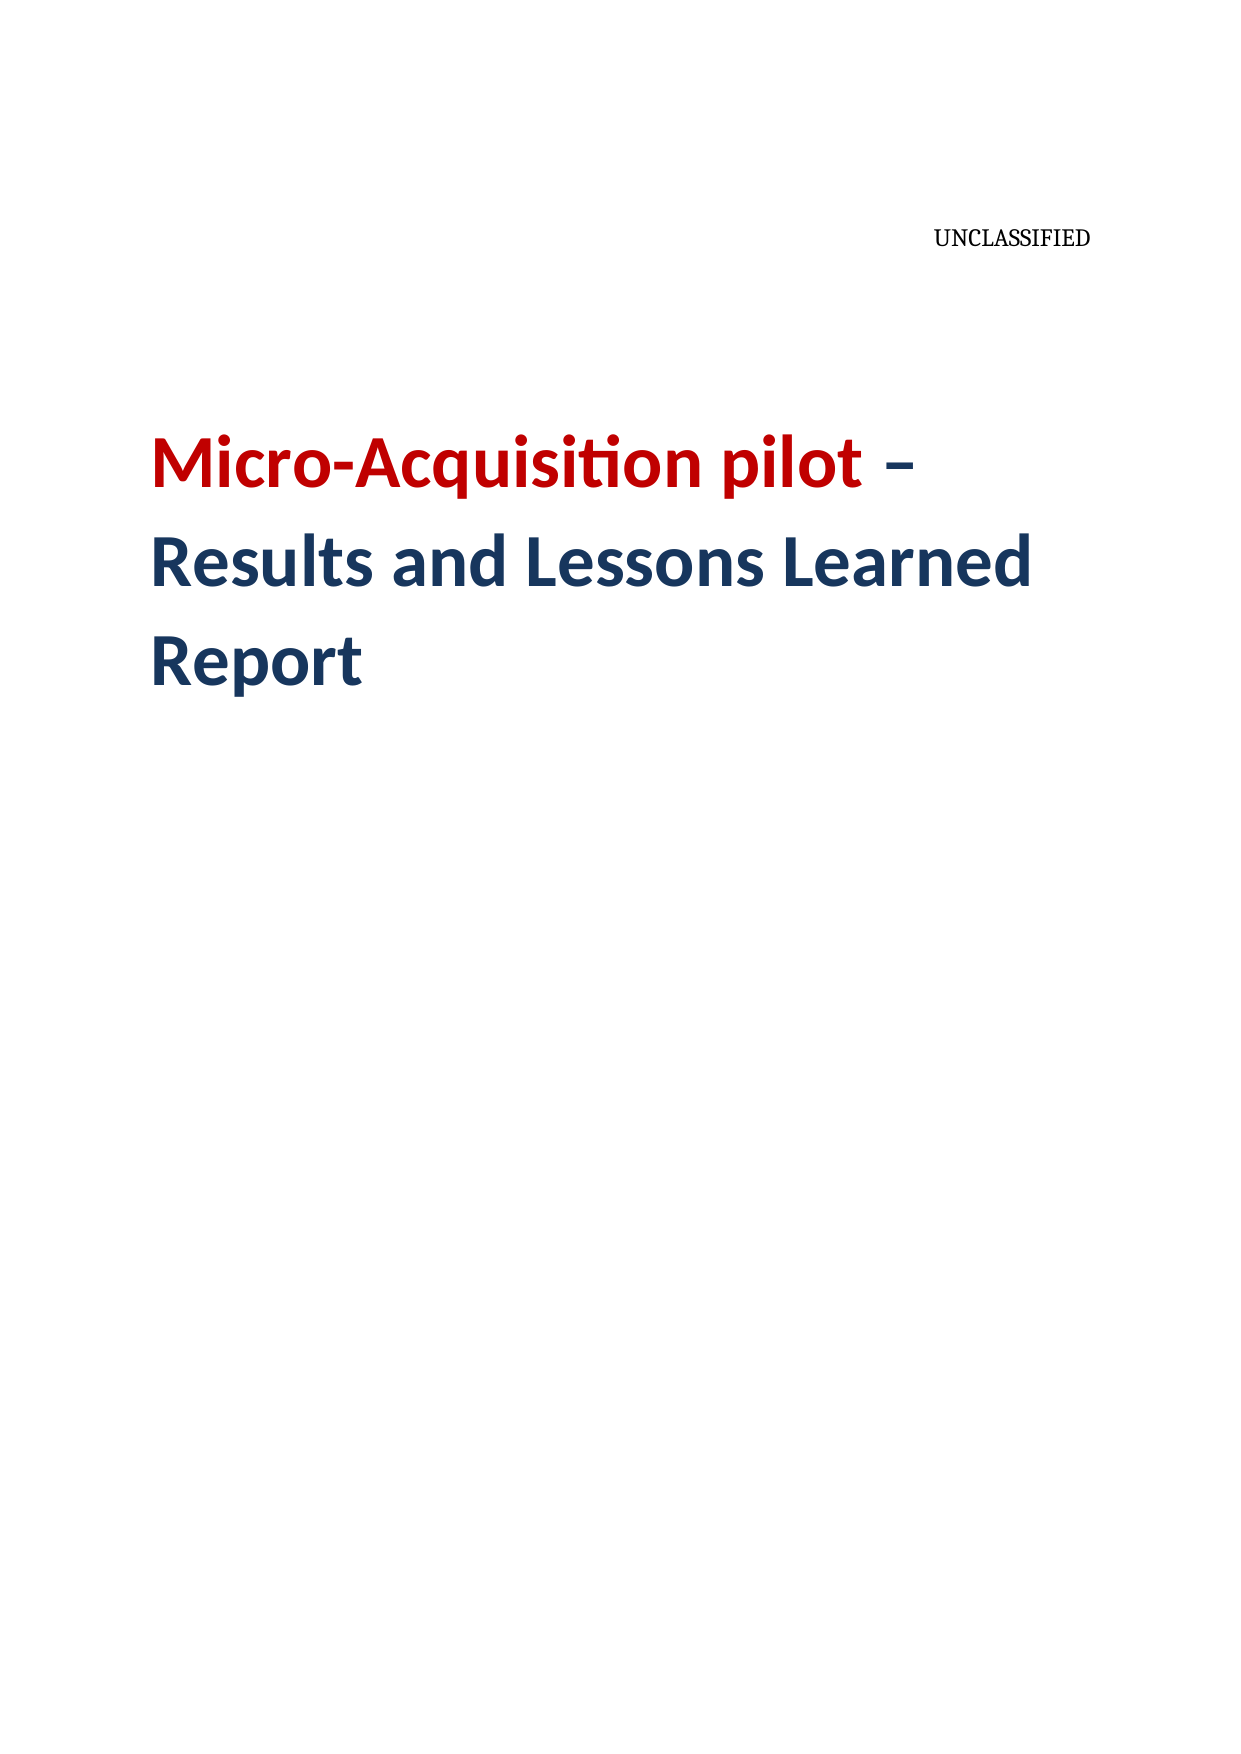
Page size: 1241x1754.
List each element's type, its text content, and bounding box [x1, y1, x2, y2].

text UNCLASSIFIED [150, 224, 1090, 253]
text Micro-Acquisition pilot – Results and Lessons Learned Report [150, 415, 1090, 704]
